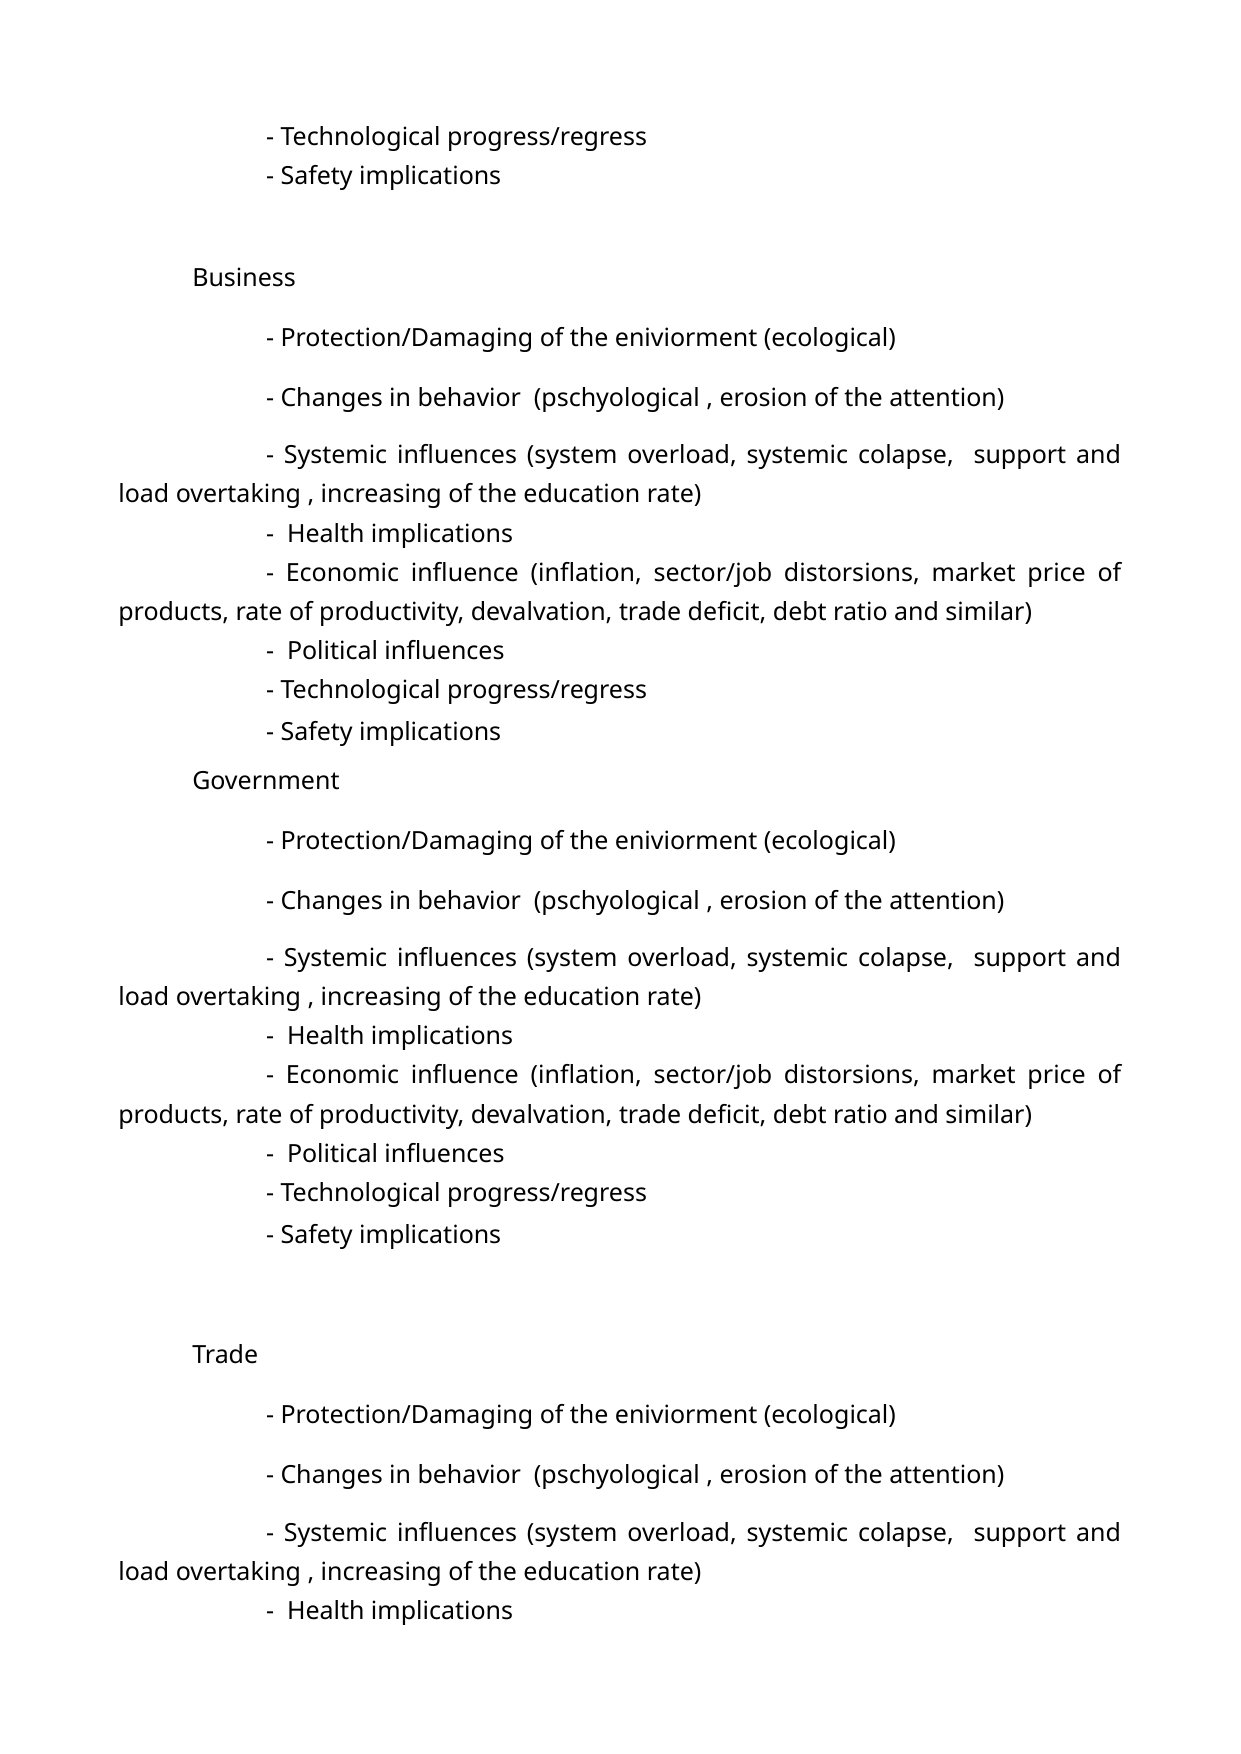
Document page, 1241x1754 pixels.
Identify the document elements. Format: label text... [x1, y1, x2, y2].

text - Technological progress/regress [118, 672, 1122, 706]
text - Protection/Damaging of the eniviorment (ecological) [118, 320, 1122, 354]
text Business [118, 259, 1122, 294]
text - Safety implications [118, 157, 1122, 191]
text Government [118, 762, 1122, 796]
text - Health implications [118, 515, 1122, 549]
text - Systemic influences (system overload, systemic colapse, support and load overtaking , increasing of the education rate) [118, 939, 1122, 1013]
text - Protection/Damaging of the eniviorment (ecological) [118, 1397, 1122, 1431]
text - Economic influence (inflation, sector/job distorsions, market price of products, rate of productivity, devalvation, trade deficit, debt ratio and similar) [118, 1057, 1122, 1130]
text - Political influences [118, 1135, 1122, 1169]
text - Systemic influences (system overload, systemic colapse, support and load overtaking , increasing of the education rate) [118, 1514, 1122, 1587]
text - Safety implications [118, 1217, 1122, 1251]
text - Economic influence (inflation, sector/job distorsions, market price of products, rate of productivity, devalvation, trade deficit, debt ratio and similar) [118, 554, 1122, 628]
text - Political influences [118, 633, 1122, 667]
text - Protection/Damaging of the eniviorment (ecological) [118, 822, 1122, 856]
text - Health implications [118, 1593, 1122, 1627]
text - Changes in behavior (pschyological , erosion of the attention) [118, 1457, 1122, 1491]
text - Health implications [118, 1018, 1122, 1052]
text - Technological progress/regress [118, 1174, 1122, 1209]
text - Changes in behavior (pschyological , erosion of the attention) [118, 882, 1122, 917]
text - Changes in behavior (pschyological , erosion of the attention) [118, 380, 1122, 414]
text Trade [118, 1337, 1122, 1371]
text - Systemic influences (system overload, systemic colapse, support and load overtaking , increasing of the education rate) [118, 437, 1122, 510]
text - Safety implications [118, 714, 1122, 748]
text - Technological progress/regress [118, 118, 1122, 152]
